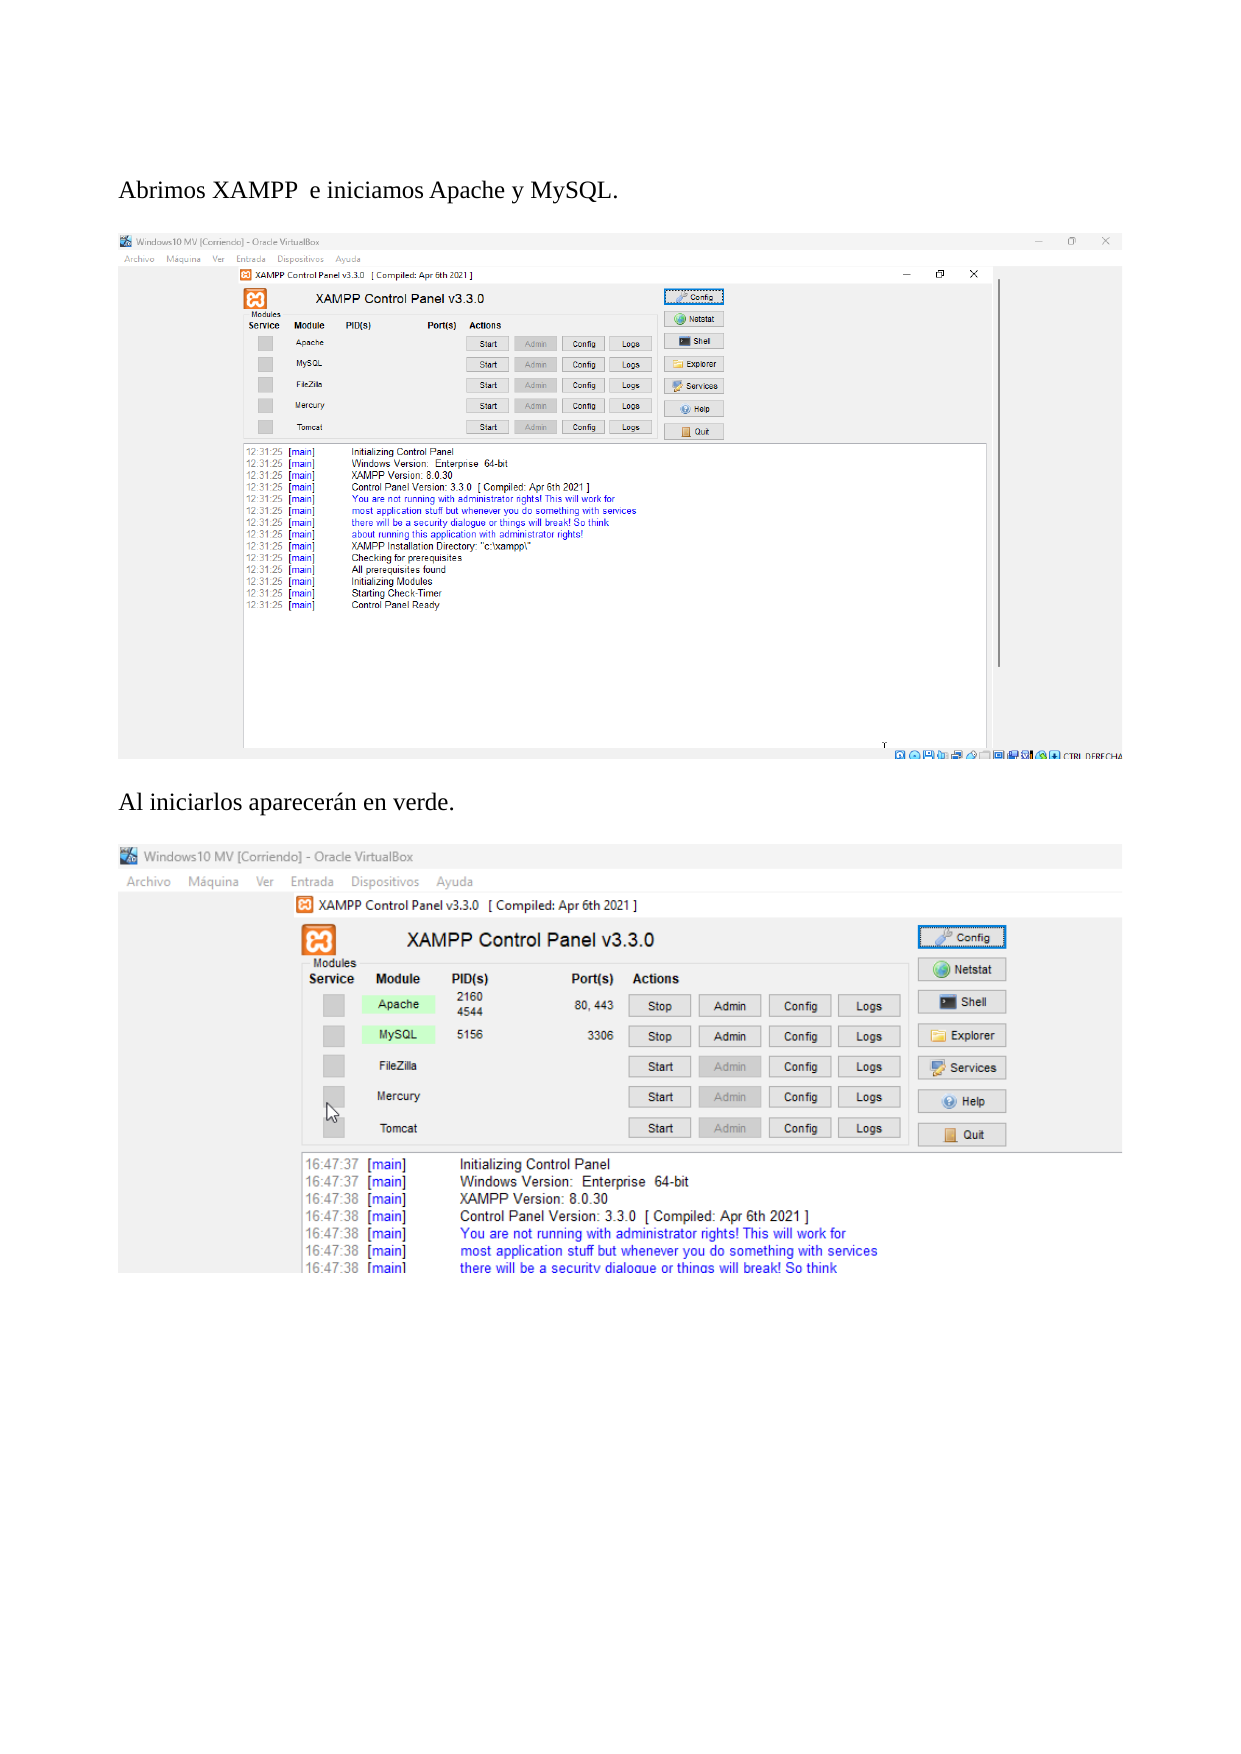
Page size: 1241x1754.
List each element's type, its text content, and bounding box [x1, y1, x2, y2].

text Abrimos XAMPP e iniciamos Apache y MySQL. [118, 176, 1122, 204]
picture [118, 233, 1123, 759]
text Al iniciarlos aparecerán en verde. [118, 787, 1122, 816]
picture [118, 844, 1123, 1273]
